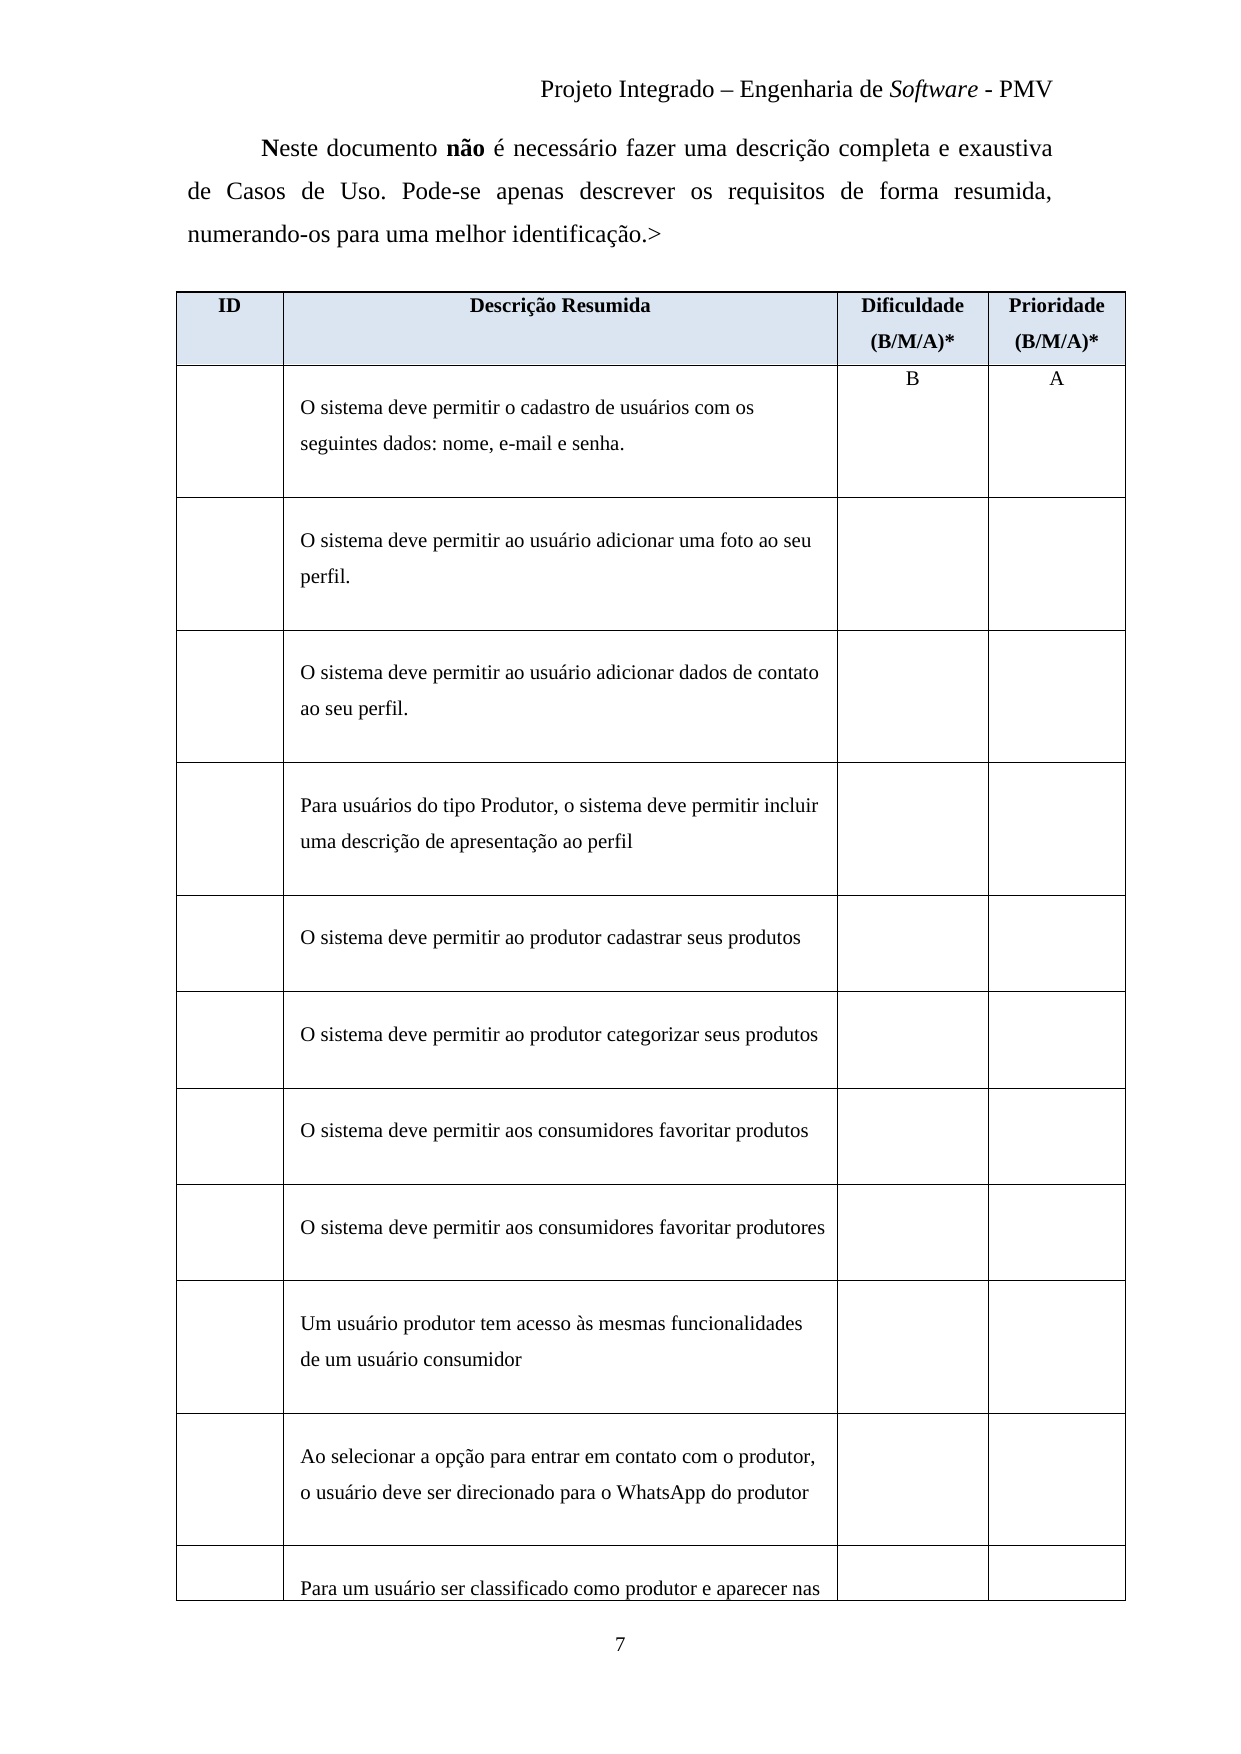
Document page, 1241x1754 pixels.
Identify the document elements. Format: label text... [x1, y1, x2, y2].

table_header Prioridade (B/M/A)* [989, 293, 1125, 364]
table_cell B [838, 366, 988, 497]
table_cell [989, 1414, 1125, 1545]
table_cell O sistema deve permitir ao produtor cadastrar seus produtos [284, 896, 837, 991]
table_cell [177, 366, 283, 497]
table_cell Um usuário produtor tem acesso às mesmas funcionalidades de um usuário consumidor [284, 1281, 837, 1413]
table_cell [989, 498, 1125, 629]
table_cell [177, 1414, 283, 1545]
table_cell [989, 1185, 1125, 1280]
text Neste documento não é necessário fazer uma descrição completa e exaustiva de Casos de Uso. Pode-se apenas descrever os requisitos de forma resumida, numerando-os para uma melhor identificação.> [187, 133, 1053, 248]
table_cell [838, 763, 988, 894]
table_cell [989, 631, 1125, 762]
table_cell O sistema deve permitir aos consumidores favoritar produtores [284, 1185, 837, 1280]
table_cell [838, 1414, 988, 1545]
table_cell [838, 498, 988, 629]
table_cell [177, 763, 283, 894]
table_cell Ao selecionar a opção para entrar em contato com o produtor, o usuário deve ser direcionado para o WhatsApp do produtor [284, 1414, 837, 1545]
table_cell [838, 1089, 988, 1184]
table_cell Para usuários do tipo Produtor, o sistema deve permitir incluir uma descrição de apresentação ao perfil [284, 763, 837, 894]
table_cell [989, 763, 1125, 894]
table_cell [177, 1546, 283, 1600]
table_cell [838, 1546, 988, 1600]
table_cell [177, 992, 283, 1087]
table_cell A [989, 366, 1125, 497]
table_cell O sistema deve permitir ao usuário adicionar uma foto ao seu perfil. [284, 498, 837, 629]
table_cell [989, 1089, 1125, 1184]
table_cell O sistema deve permitir aos consumidores favoritar produtos [284, 1089, 837, 1184]
table_cell [838, 896, 988, 991]
table_cell [989, 1546, 1125, 1600]
table_cell [177, 896, 283, 991]
table_cell O sistema deve permitir ao usuário adicionar dados de contato ao seu perfil. [284, 631, 837, 762]
table_cell O sistema deve permitir ao produtor categorizar seus produtos [284, 992, 837, 1087]
table_cell [838, 1185, 988, 1280]
table_cell [838, 631, 988, 762]
table_cell [838, 1281, 988, 1413]
table_header Descrição Resumida [284, 293, 837, 364]
table_cell [177, 1281, 283, 1413]
table_header Dificuldade (B/M/A)* [838, 293, 988, 364]
table_cell [989, 992, 1125, 1087]
table_cell Para um usuário ser classificado como produtor e aparecer nas [284, 1546, 837, 1600]
table_cell [177, 1185, 283, 1280]
table_cell [838, 992, 988, 1087]
table_cell [989, 896, 1125, 991]
table_cell O sistema deve permitir o cadastro de usuários com os seguintes dados: nome, e-mail e senha. [284, 366, 837, 497]
table_cell [177, 1089, 283, 1184]
table_header ID [177, 293, 283, 364]
table_cell [177, 498, 283, 629]
table_cell [989, 1281, 1125, 1413]
table_cell [177, 631, 283, 762]
